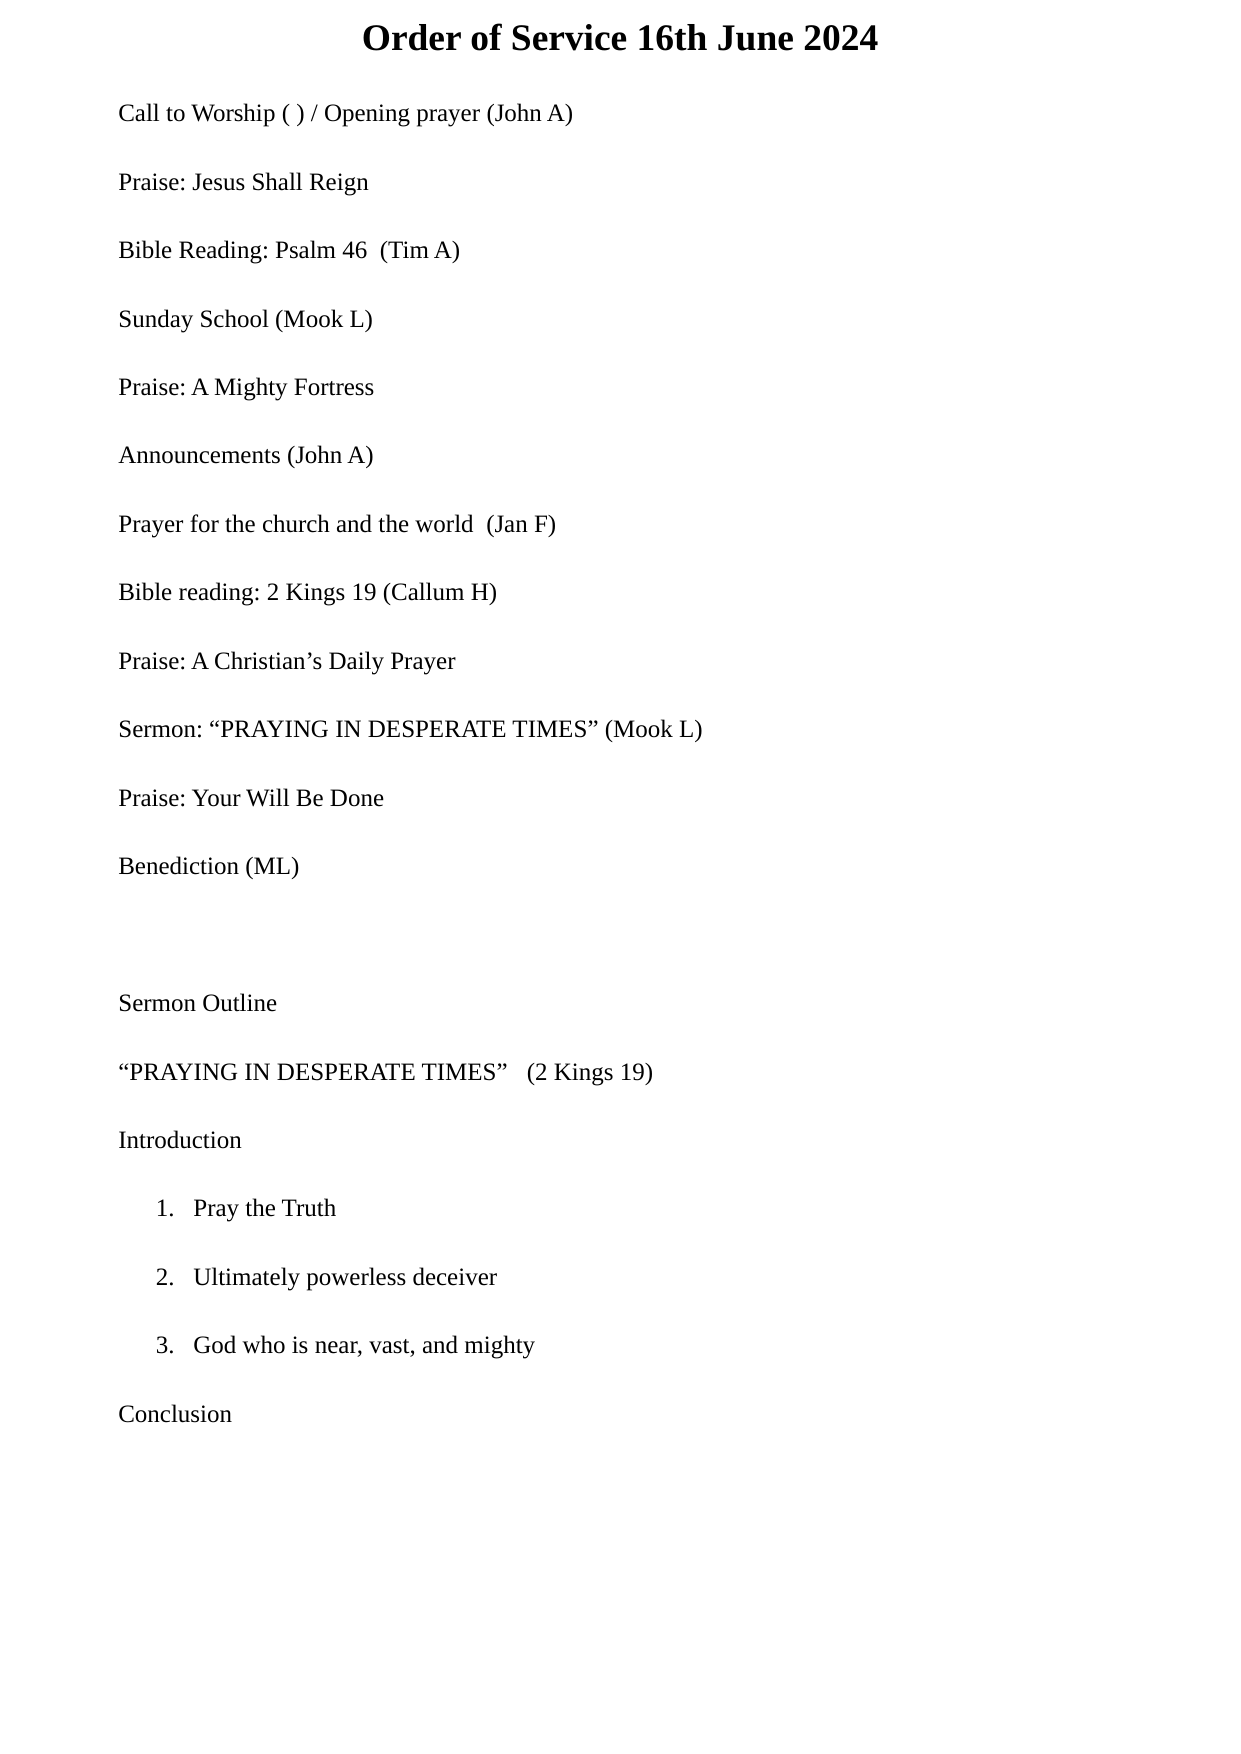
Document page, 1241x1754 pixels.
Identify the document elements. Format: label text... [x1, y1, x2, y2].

text Sermon: “PRAYING IN DESPERATE TIMES” (Mook L) [118, 714, 1122, 743]
list Pray the Truth [156, 1193, 1122, 1222]
text Announcements (John A) [118, 441, 1122, 469]
text Praise: Jesus Shall Reign [118, 167, 1122, 196]
text Benediction (ML) [118, 851, 1122, 880]
text Praise: A Mighty Fortress [118, 372, 1122, 401]
text Praise: A Christian’s Daily Prayer [118, 646, 1122, 675]
text Sunday School (Mook L) [118, 304, 1122, 332]
text “PRAYING IN DESPERATE TIMES” (2 Kings 19) [118, 1057, 1122, 1085]
list God who is near, vast, and mighty [156, 1330, 1122, 1359]
list Ultimately powerless deceiver [156, 1262, 1122, 1291]
text Bible reading: 2 Kings 19 (Callum H) [118, 577, 1122, 606]
text Praise: Your Will Be Done [118, 783, 1122, 812]
text Introduction [118, 1125, 1122, 1154]
text Conclusion [118, 1399, 1122, 1427]
text Prayer for the church and the world (Jan F) [118, 509, 1122, 538]
text Bible Reading: Psalm 46 (Tim A) [118, 235, 1122, 264]
text Call to Worship ( ) / Opening prayer (John A) [118, 98, 1122, 127]
text Sermon Outline [118, 988, 1122, 1017]
